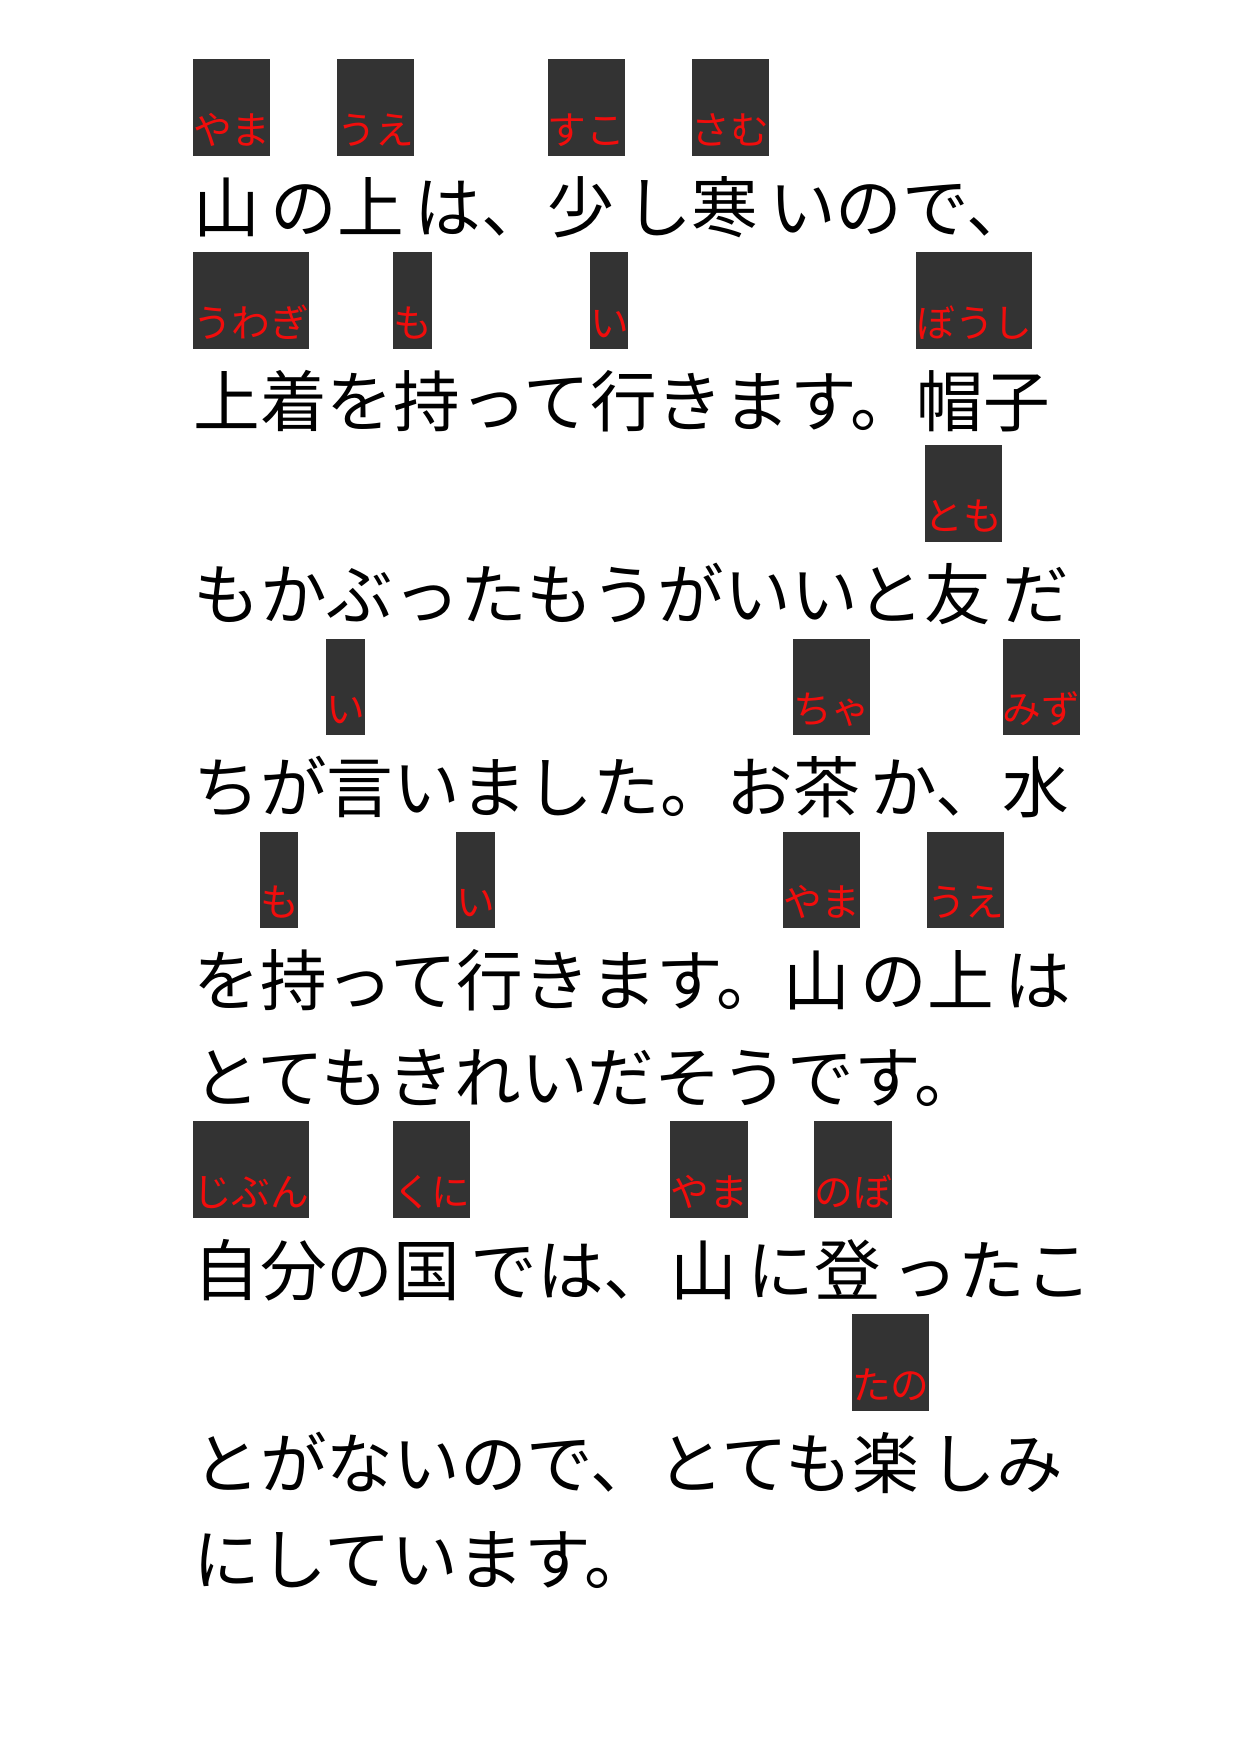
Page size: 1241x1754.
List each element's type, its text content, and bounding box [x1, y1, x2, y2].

text 友ともだちと電話でんわで話はなして、お弁当べんとうを持もって行いくことにしました。私わたしは、コンビニでサンドイッチを買かって持もって行いくことにします。友ともだちは、自分じぶんでおにぎりを作つくります。山やまの上うえは、少すこし寒さむいので、上着うわぎを持もって行いきます。帽子ぼうしもかぶったもうがいいと友ともだちが言いいました。お茶ちゃか、水みずを持もって行いきます。山やまの上うえはとてもきれいだそうです。自分じぶんの国くにでは、山やまに登のぼったことがないので、とても楽たのしみにしています。 [193, 59, 1106, 1604]
